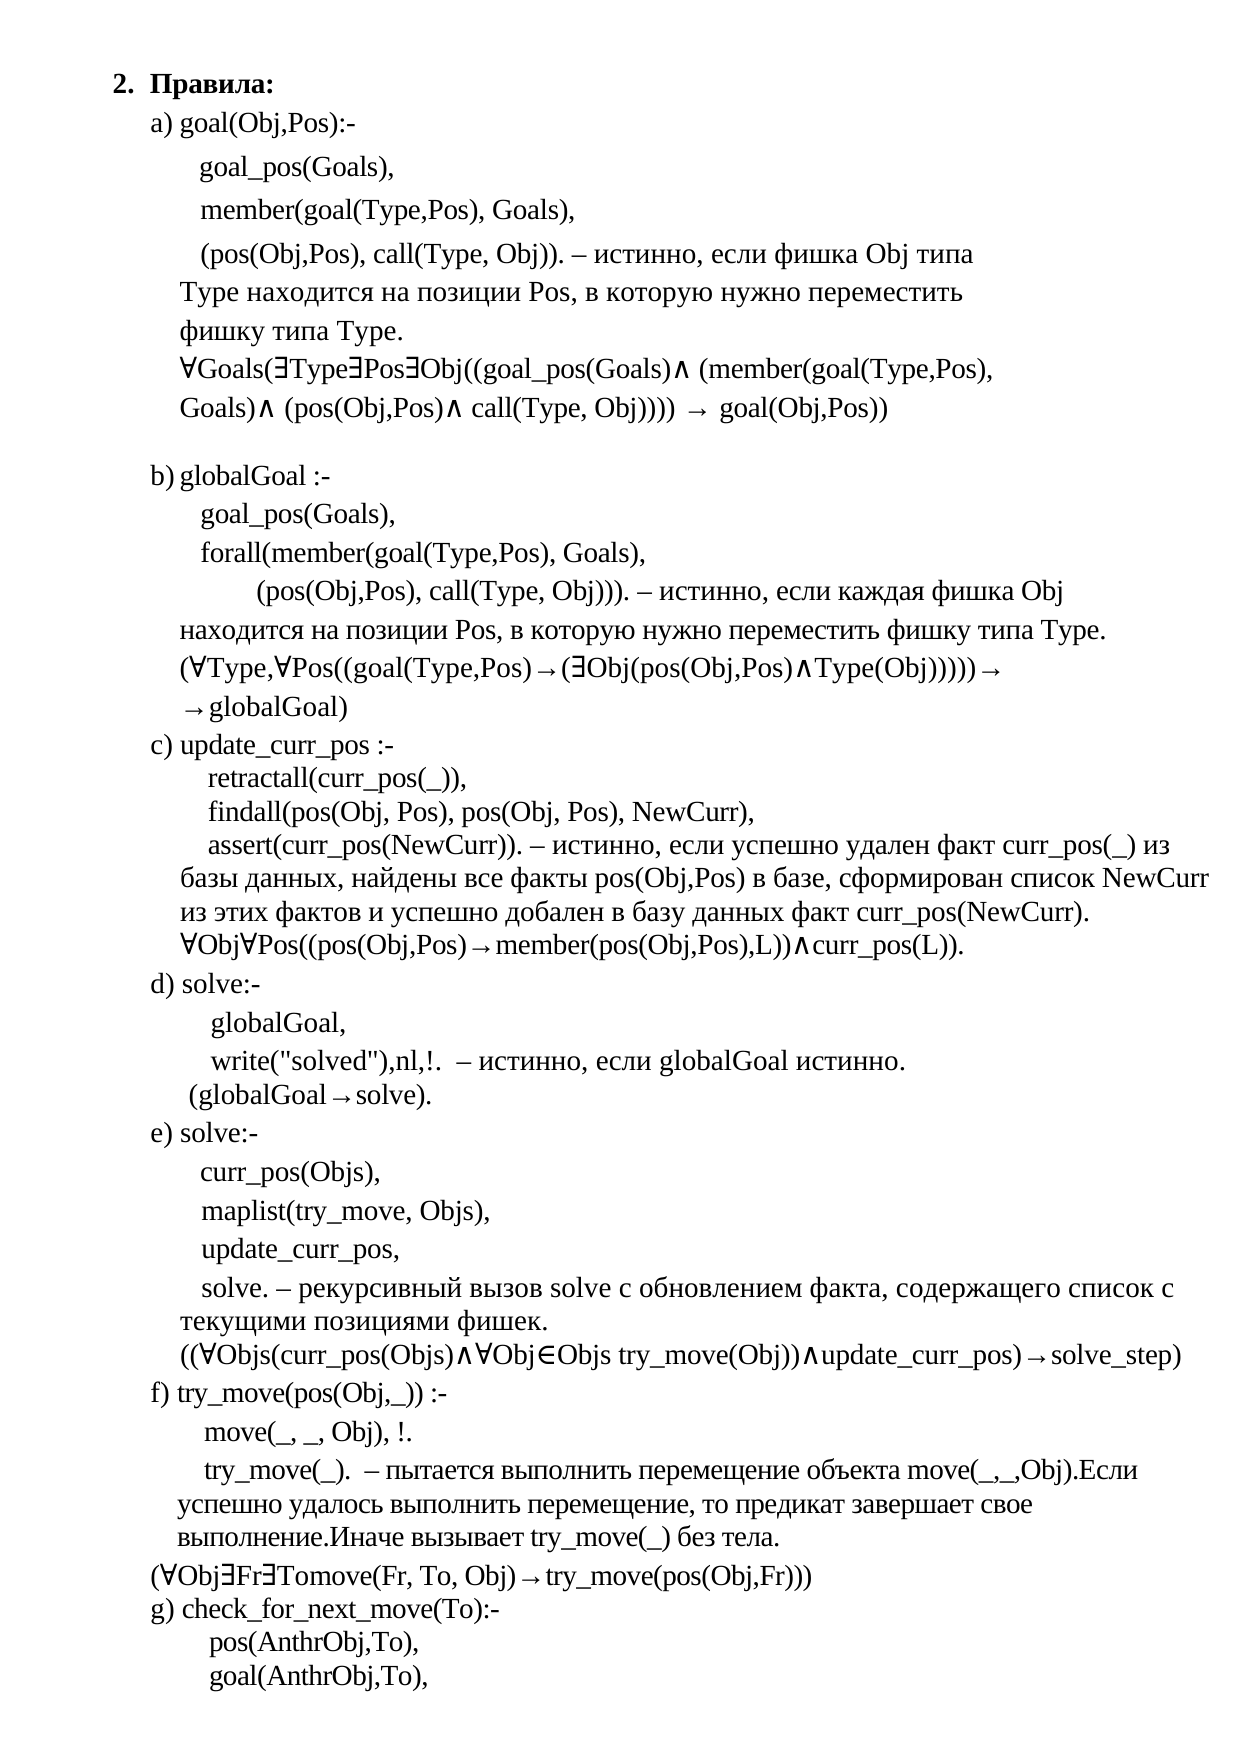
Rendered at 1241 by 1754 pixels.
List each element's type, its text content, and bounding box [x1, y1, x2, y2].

list globalGoal :- [150, 458, 1132, 491]
list pos(AnthrObj,To), [150, 1625, 1226, 1658]
list curr_pos(Objs), [150, 1154, 1226, 1188]
list update_curr_pos :- [150, 727, 1226, 761]
list retractall(curr_pos(_)), [150, 761, 1226, 794]
subtitle Правила: [112, 67, 1226, 100]
list assert(curr_pos(NewCurr)). – истинно, если успешно удален факт curr_pos(_) из базы данных, найдены все факты pos(Obj,Pos) в базе, сформирован список NewCurr из этих фактов и успешно добален в базу данных факт curr_pos(NewCurr). ∀Obj∀Pos((pos(Obj,Pos)→member(pos(Obj,Pos),L))∧curr_pos(L)). [150, 828, 1226, 961]
list maplist(try_move, Objs), [150, 1193, 1226, 1226]
list globalGoal, [150, 1005, 1226, 1038]
list write("solved"),nl,!. – истинно, если globalGoal истинно. (globalGoal→solve). [150, 1043, 1226, 1111]
list findall(pos(Obj, Pos), pos(Obj, Pos), NewCurr), [150, 794, 1226, 828]
list goal_pos(Goals), [150, 496, 1132, 530]
list member(goal(Type,Pos), Goals), [150, 192, 1028, 226]
list move(_, _, Obj), !. [150, 1414, 1226, 1447]
list update_curr_pos, [150, 1231, 1226, 1265]
list try_move(pos(Obj,_)) :- [150, 1375, 1226, 1409]
list goal(AnthrObj,To), [150, 1658, 1226, 1692]
list (pos(Obj,Pos), call(Type, Obj)). – истинно, если фишка Obj типа Type находится на позиции Pos, в которую нужно переместить фишку типа Type. ∀Goals(∃Type∃Pos∃Obj((goal_pos(Goals)∧ (member(goal(Type,Pos), Goals)∧ (pos(Obj,Pos)∧ call(Type, Obj)))) → goal(Obj,Pos)) [150, 236, 1028, 454]
list check_for_next_move(To):- [150, 1592, 1226, 1625]
list forall(member(goal(Type,Pos), Goals), [150, 535, 1132, 568]
list try_move(_). – пытается выполнить перемещение объекта move(_,_,Obj).Если успешно удалось выполнить перемещение, то предикат завершает свое выполнение.Иначе вызывает try_move(_) без тела. [150, 1452, 1226, 1553]
list solve:- [150, 1116, 1226, 1149]
list goal(Obj,Pos):- [150, 105, 1028, 139]
list (∀Obj∃Fr∃Tomove(Fr, To, Obj)→try_move(pos(Obj,Fr))) [150, 1558, 1226, 1592]
list solve. – рекурсивный вызов solve c обновлением факта, содержащего список с текущими позициями фишек. ((∀Objs(curr_pos(Objs)∧∀Obj∈Objs try_move(Obj))∧update_curr_pos)→solve_step) [150, 1270, 1226, 1370]
list goal_pos(Goals), [150, 149, 1028, 182]
list (pos(Obj,Pos), call(Type, Obj))). – истинно, если каждая фишка Obj находится на позиции Pos, в которую нужно переместить фишку типа Type. (∀Type,∀Pos((goal(Type,Pos)→(∃Obj(pos(Obj,Pos)∧Type(Obj)))))→ →globalGoal) [150, 573, 1132, 722]
list solve:- [150, 966, 1226, 1000]
